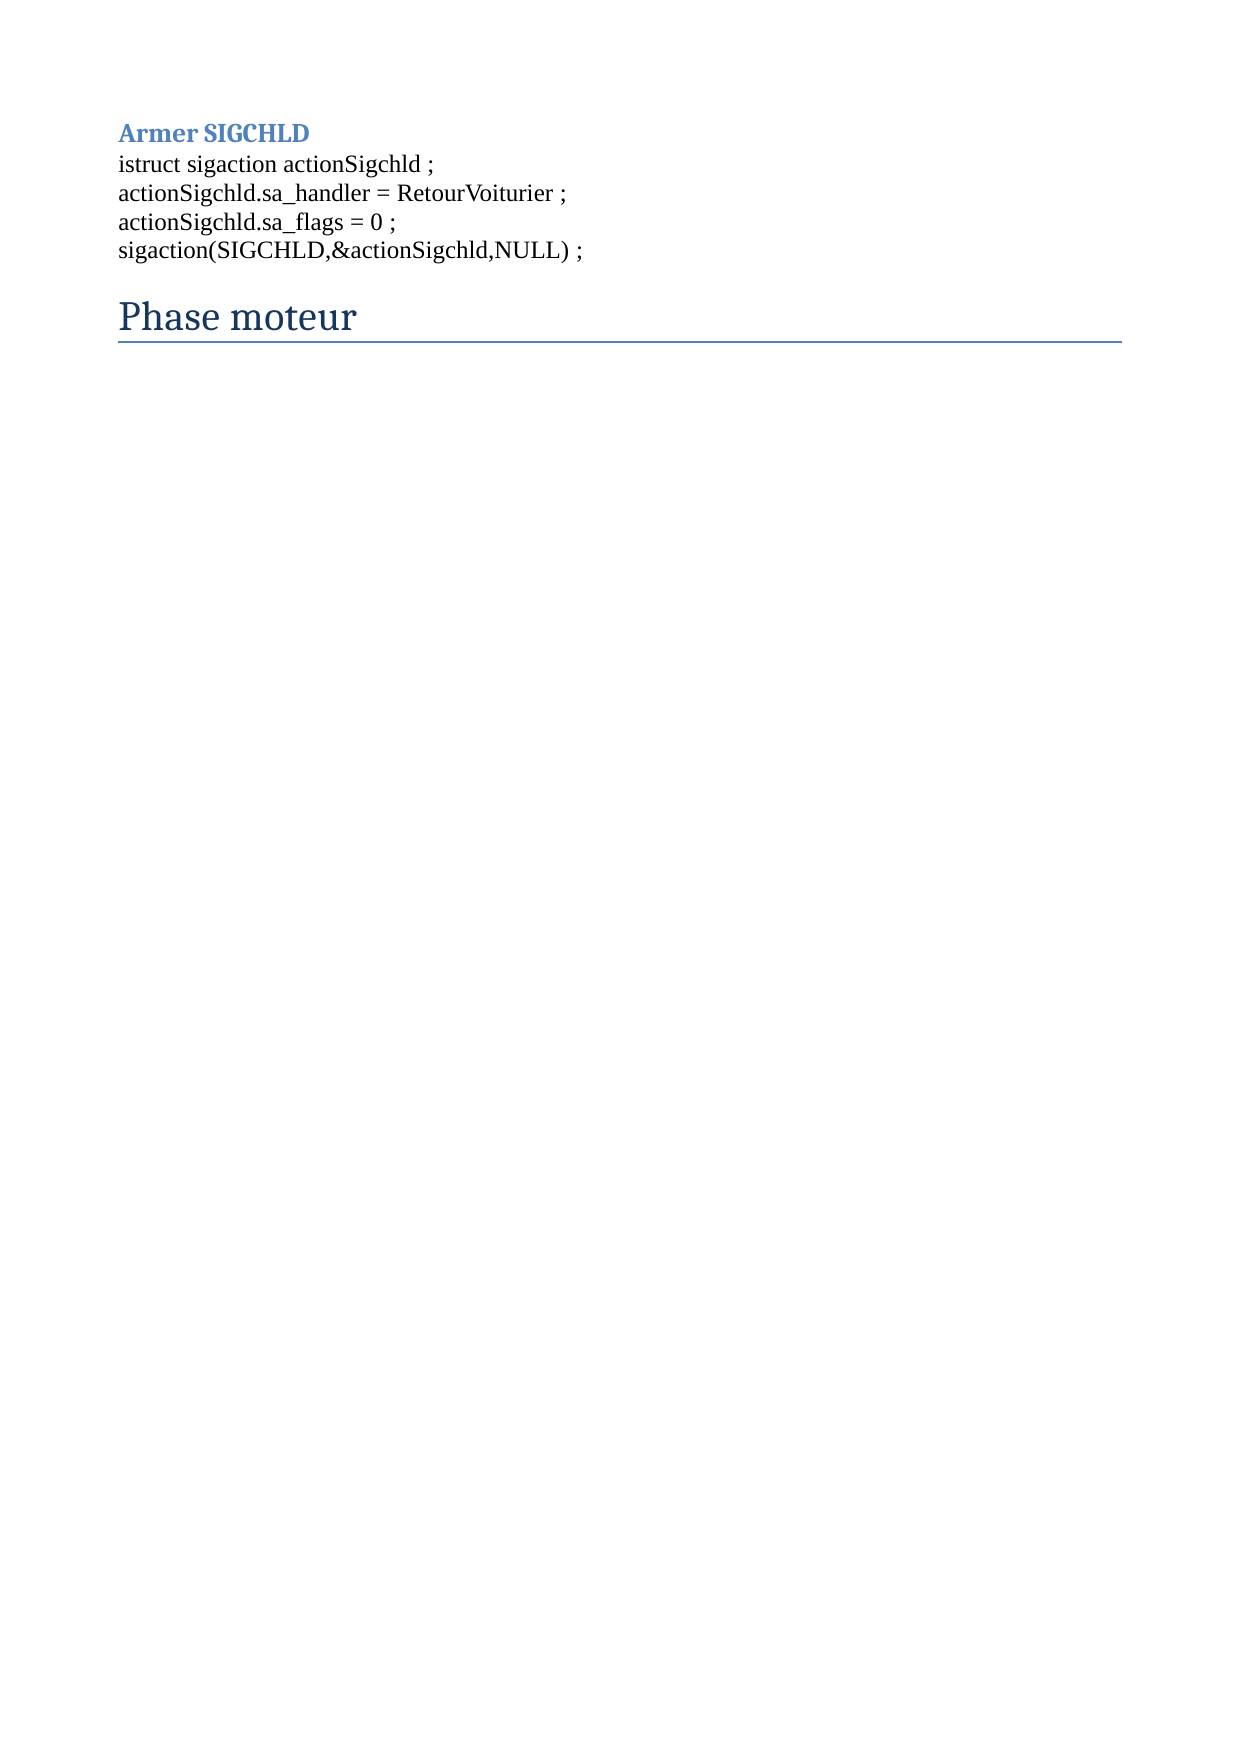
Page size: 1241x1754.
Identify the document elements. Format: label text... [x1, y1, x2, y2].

text actionSigchld.sa_handler = RetourVoiturier ; [118, 178, 1122, 207]
title Phase moteur [118, 293, 1122, 341]
text actionSigchld.sa_flags = 0 ; [118, 207, 1122, 236]
subtitle Armer SIGCHLD [118, 118, 1122, 149]
text istruct sigaction actionSigchld ; [118, 149, 1122, 178]
text sigaction(SIGCHLD,&actionSigchld,NULL) ; [118, 236, 1122, 264]
